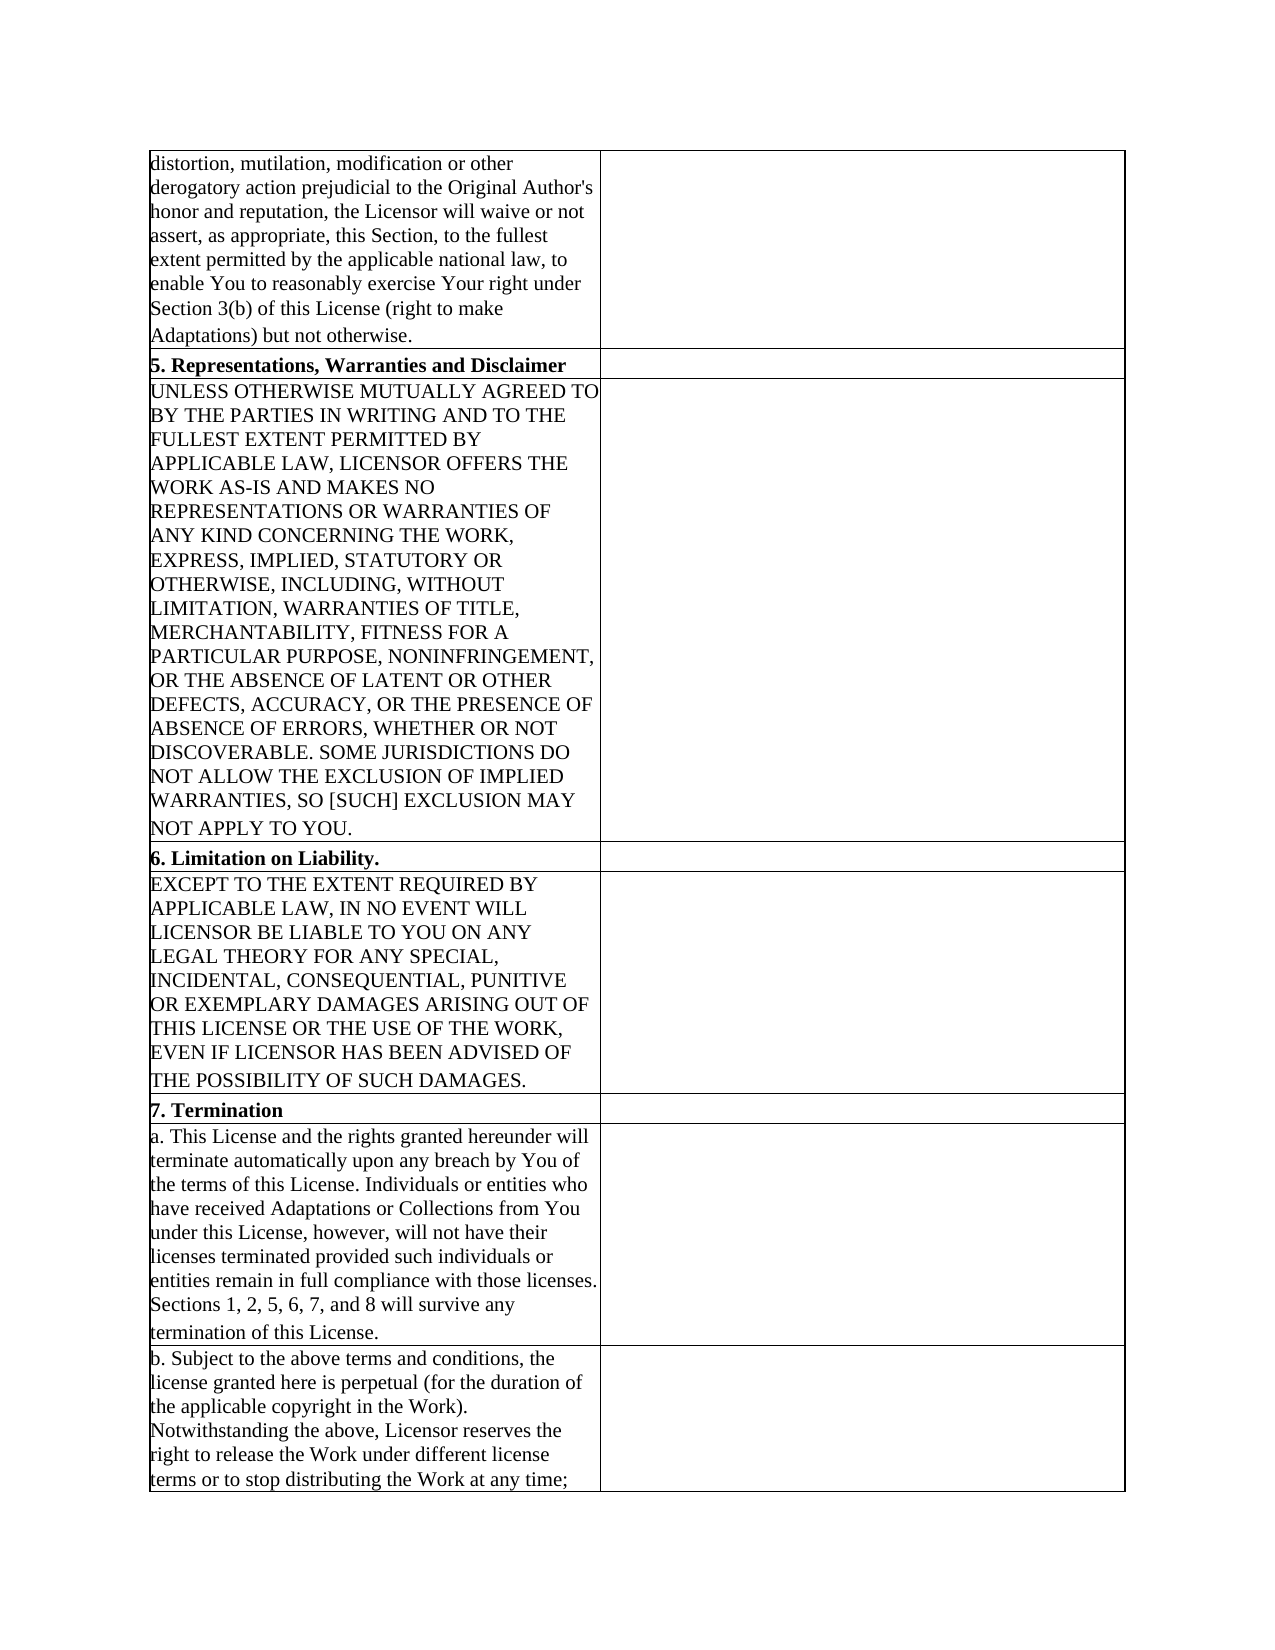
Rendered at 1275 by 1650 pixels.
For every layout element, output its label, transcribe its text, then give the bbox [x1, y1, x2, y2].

table_cell 6. Limitation on Liability. [151, 842, 600, 871]
table_cell UNLESS OTHERWISE MUTUALLY AGREED TO BY THE PARTIES IN WRITING AND TO THE FULLEST EXTENT PERMITTED BY APPLICABLE LAW, LICENSOR OFFERS THE WORK AS-IS AND MAKES NO REPRESENTATIONS OR WARRANTIES OF ANY KIND CONCERNING THE WORK, EXPRESS, IMPLIED, STATUTORY OR OTHERWISE, INCLUDING, WITHOUT LIMITATION, WARRANTIES OF TITLE, MERCHANTABILITY, FITNESS FOR A PARTICULAR PURPOSE, NONINFRINGEMENT, OR THE ABSENCE OF LATENT OR OTHER DEFECTS, ACCURACY, OR THE PRESENCE OF ABSENCE OF ERRORS, WHETHER OR NOT DISCOVERABLE. SOME JURISDICTIONS DO NOT ALLOW THE EXCLUSION OF IMPLIED WARRANTIES, SO [SUCH] EXCLUSION MAY NOT APPLY TO YOU. [151, 379, 600, 841]
table_cell a. This License and the rights granted hereunder will terminate automatically upon any breach by You of the terms of this License. Individuals or entities who have received Adaptations or Collections from You under this License, however, will not have their licenses terminated provided such individuals or entities remain in full compliance with those licenses. Sections 1, 2, 5, 6, 7, and 8 will survive any termination of this License. [151, 1124, 600, 1345]
table_cell [601, 151, 1124, 348]
table_cell [601, 1124, 1124, 1345]
table_cell 7. Termination [151, 1094, 600, 1123]
table_cell EXCEPT TO THE EXTENT REQUIRED BY APPLICABLE LAW, IN NO EVENT WILL LICENSOR BE LIABLE TO YOU ON ANY LEGAL THEORY FOR ANY SPECIAL, INCIDENTAL, CONSEQUENTIAL, PUNITIVE OR EXEMPLARY DAMAGES ARISING OUT OF THIS LICENSE OR THE USE OF THE WORK, EVEN IF LICENSOR HAS BEEN ADVISED OF THE POSSIBILITY OF SUCH DAMAGES. [151, 872, 600, 1093]
table_cell [601, 379, 1124, 841]
table_cell [601, 1346, 1124, 1491]
table_cell [601, 1094, 1124, 1123]
table_cell [601, 349, 1124, 378]
table_cell 5. Representations, Warranties and Disclaimer [151, 349, 600, 378]
table_cell [601, 842, 1124, 871]
table_cell distortion, mutilation, modification or other derogatory action prejudicial to the Original Author's honor and reputation, the Licensor will waive or not assert, as appropriate, this Section, to the fullest extent permitted by the applicable national law, to enable You to reasonably exercise Your right under Section 3(b) of this License (right to make Adaptations) but not otherwise. [151, 151, 600, 348]
table_cell [601, 872, 1124, 1093]
table_cell b. Subject to the above terms and conditions, the license granted here is perpetual (for the duration of the applicable copyright in the Work). Notwithstanding the above, Licensor reserves the right to release the Work under different license terms or to stop distributing the Work at any time; [151, 1346, 600, 1491]
